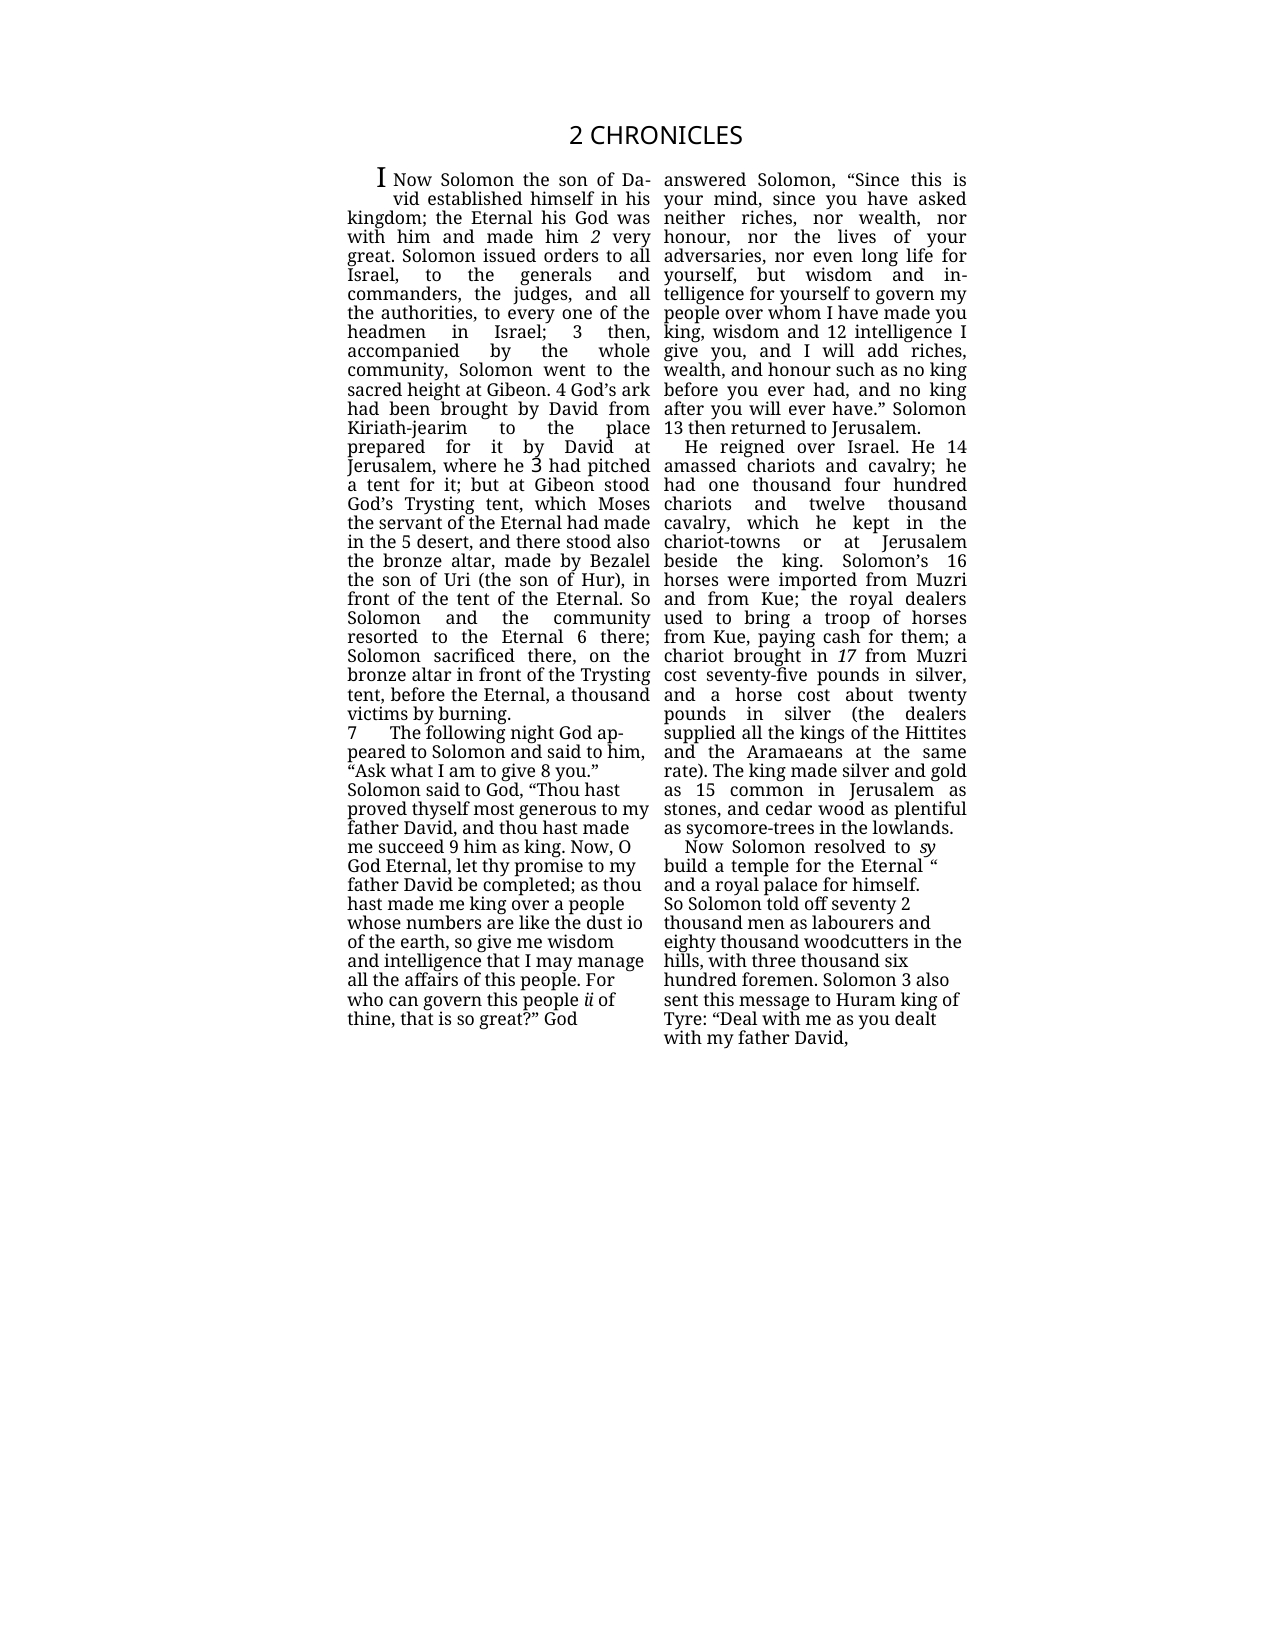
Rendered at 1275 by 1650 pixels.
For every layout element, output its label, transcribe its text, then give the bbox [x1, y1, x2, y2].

subtitle 2 CHRONICLES [347, 125, 965, 150]
text INow Solomon the son of Da­vid established himself in his kingdom; the Eternal his God was with him and made him 2 very great. Solomon issued or­ders to all Israel, to the generals and commanders, the judges, and all the authorities, to every one of the headmen in Israel; 3 then, accompanied by the whole community, Solomon went to the sacred height at Gibeon. 4 God’s ark had been brought by David from Kiriath-jearim to the place prepared for it by David at Jerusalem, where he 3 had pitched a tent for it; but at Gibeon stood God’s Trysting tent, which Moses the servant of the Eternal had made in the 5 desert, and there stood also the bronze altar, made by Bezalel the son of Uri (the son of Hur), in front of the tent of the Eter­nal. So Solomon and the com­munity resorted to the Eternal 6 there; Solomon sacrificed there, on the bronze altar in front of the Trysting tent, before the Eternal, a thousand victims by burning. [347, 171, 651, 724]
text Now Solomon resolved to sy build a temple for the Eternal “ and a royal palace for himself. [663, 838, 938, 895]
text answered Solomon, “Since this is your mind, since you have asked neither riches, nor wealth, nor honour, nor the lives of your adversaries, nor even long life for yourself, but wisdom and in­telligence for yourself to govern my people over whom I have made you king, wisdom and 12 intelligence I give you, and I will add riches, wealth, and honour such as no king before you ever had, and no king after you will ever have.” Solomon 13 then returned to Jerusalem. [663, 171, 967, 438]
text So Solomon told off seventy 2 thousand men as labourers and eighty thousand woodcutters in the hills, with three thousand six hundred foremen. Solomon 3 also sent this message to Huram king of Tyre: “Deal with me as you dealt with my father David, [663, 895, 967, 1048]
list The following night God ap­peared to Solomon and said to him, “Ask what I am to give 8 you.” Solomon said to God, “Thou hast proved thyself most generous to my father David, and thou hast made me succeed 9 him as king. Now, O God Eter­nal, let thy promise to my father David be completed; as thou hast made me king over a people whose numbers are like the dust io of the earth, so give me wisdom and intelligence that I may man­age all the affairs of this people. For who can govern this people ii of thine, that is so great?” God [347, 724, 651, 1029]
text He reigned over Israel. He 14 amassed chariots and cavalry; he had one thousand four hun­dred chariots and twelve thou­sand cavalry, which he kept in the chariot-towns or at Jerusa­lem beside the king. Solomon’s 16 horses were imported from Muzri and from Kue; the royal dealers used to bring a troop of horses from Kue, paying cash for them; a chariot brought in 17 from Muzri cost seventy-five pounds in silver, and a horse cost about twenty pounds in silver (the dealers supplied all the kings of the Hittites and the Aramaeans at the same rate). The king made silver and gold as 15 common in Jerusalem as stones, and cedar wood as plentiful as sycomore-trees in the lowlands. [663, 438, 967, 838]
